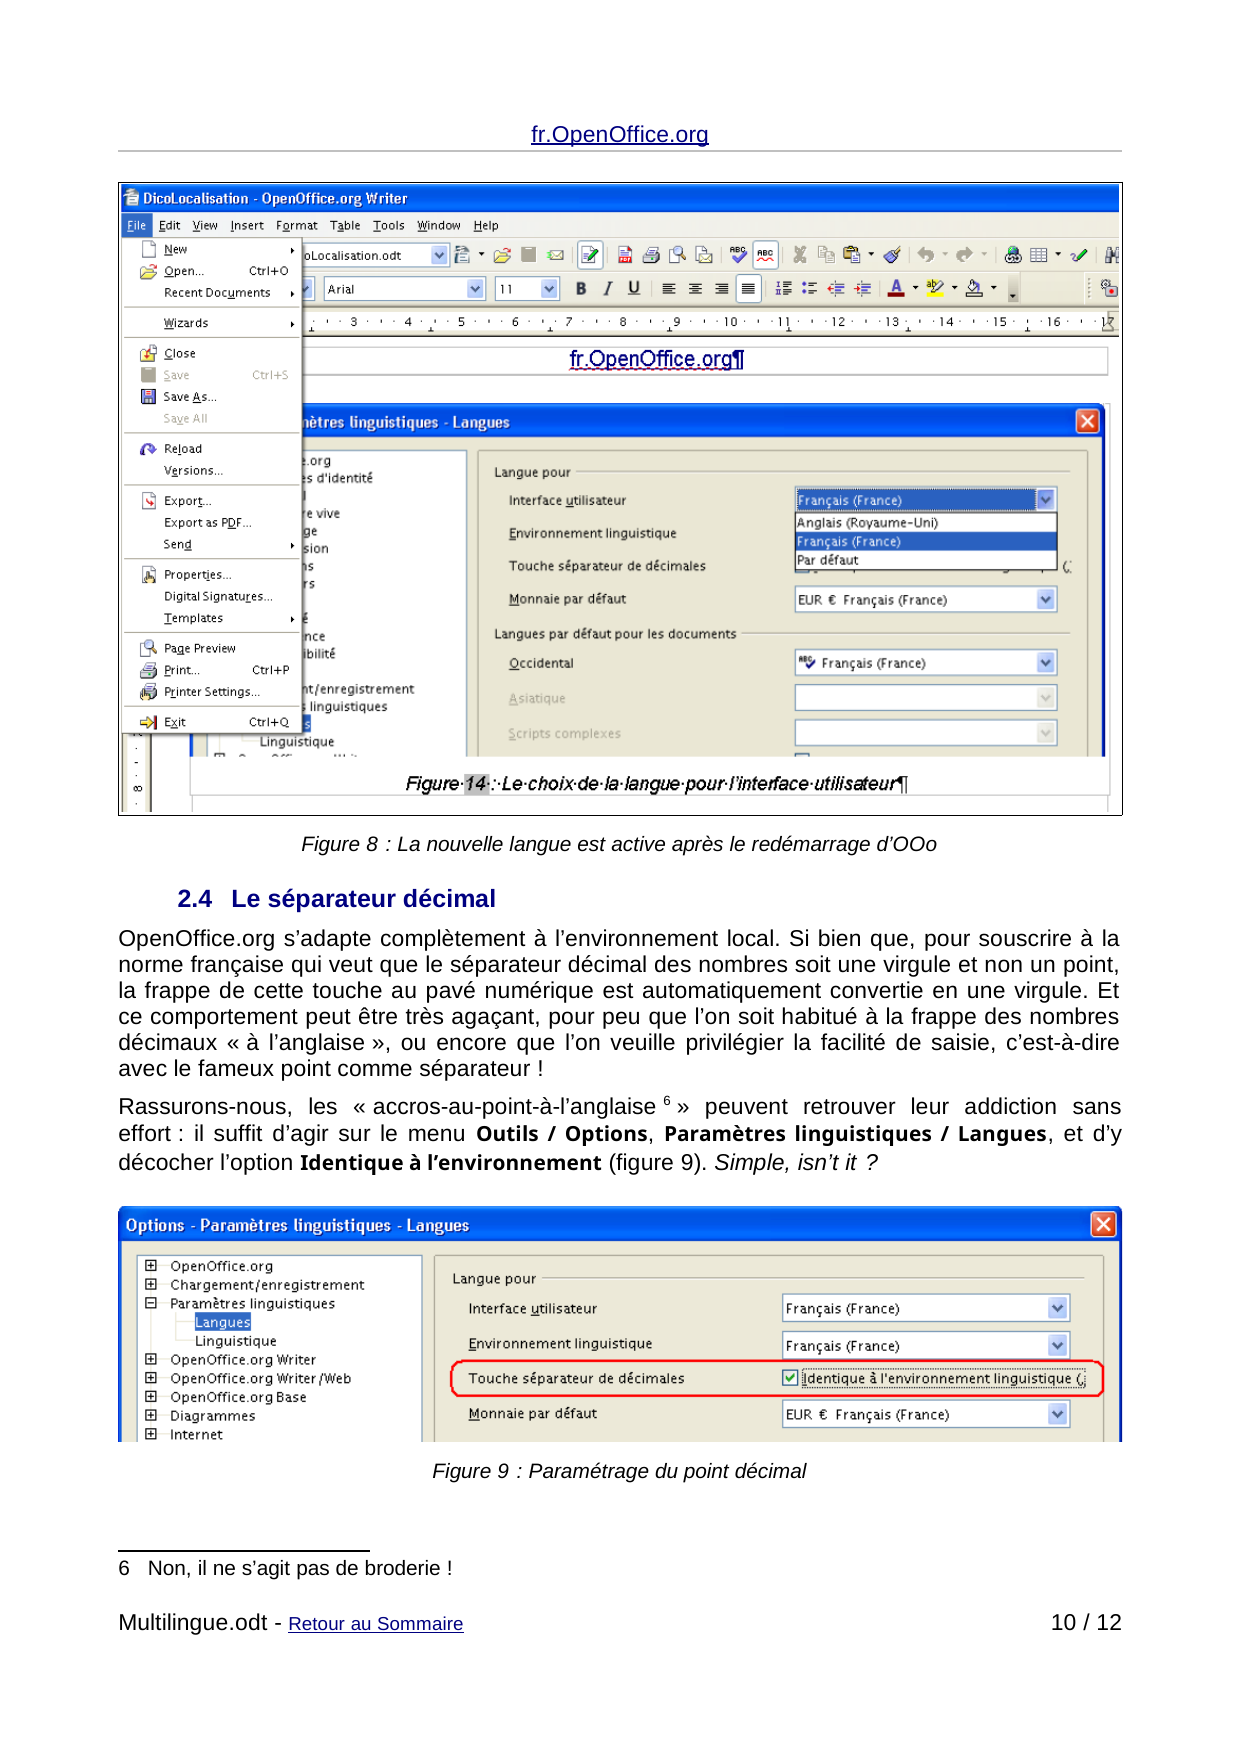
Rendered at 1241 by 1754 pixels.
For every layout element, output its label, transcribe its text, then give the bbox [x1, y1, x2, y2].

text Figure 8 : La nouvelle langue est active après le redémarrage d’OOo [118, 816, 1122, 856]
text Non, il ne s’agit pas de broderie ! [118, 1557, 1122, 1580]
text Rassurons-nous, les « accros-au-point-à-l’anglaise » peuvent retrouver leur addiction sans effort : il suffit d’agir sur le menu Outils / Options, Paramètres linguistiques / Langues, et d’y décocher l’option Identique à l’environnement (figure 9). Simple, isn’t it ? [118, 1093, 1122, 1176]
subtitle Le séparateur décimal [177, 856, 1122, 913]
picture [118, 1206, 1123, 1442]
text [119, 183, 1122, 815]
picture [121, 184, 1119, 812]
text Figure 9 : Paramétrage du point décimal [118, 1442, 1122, 1483]
text OpenOffice.org s’adapte complètement à l’environnement local. Si bien que, pour souscrire à la norme française qui veut que le séparateur décimal des nombres soit une virgule et non un point, la frappe de cette touche au pavé numérique est automatiquement convertie en une virgule. Et ce comportement peut être très agaçant, pour peu que l’on soit habitué à la frappe des nombres décimaux « à l’anglaise », ou encore que l’on veuille privilégier la facilité de saisie, c’est-à-dire avec le fameux point comme séparateur ! [118, 925, 1122, 1081]
